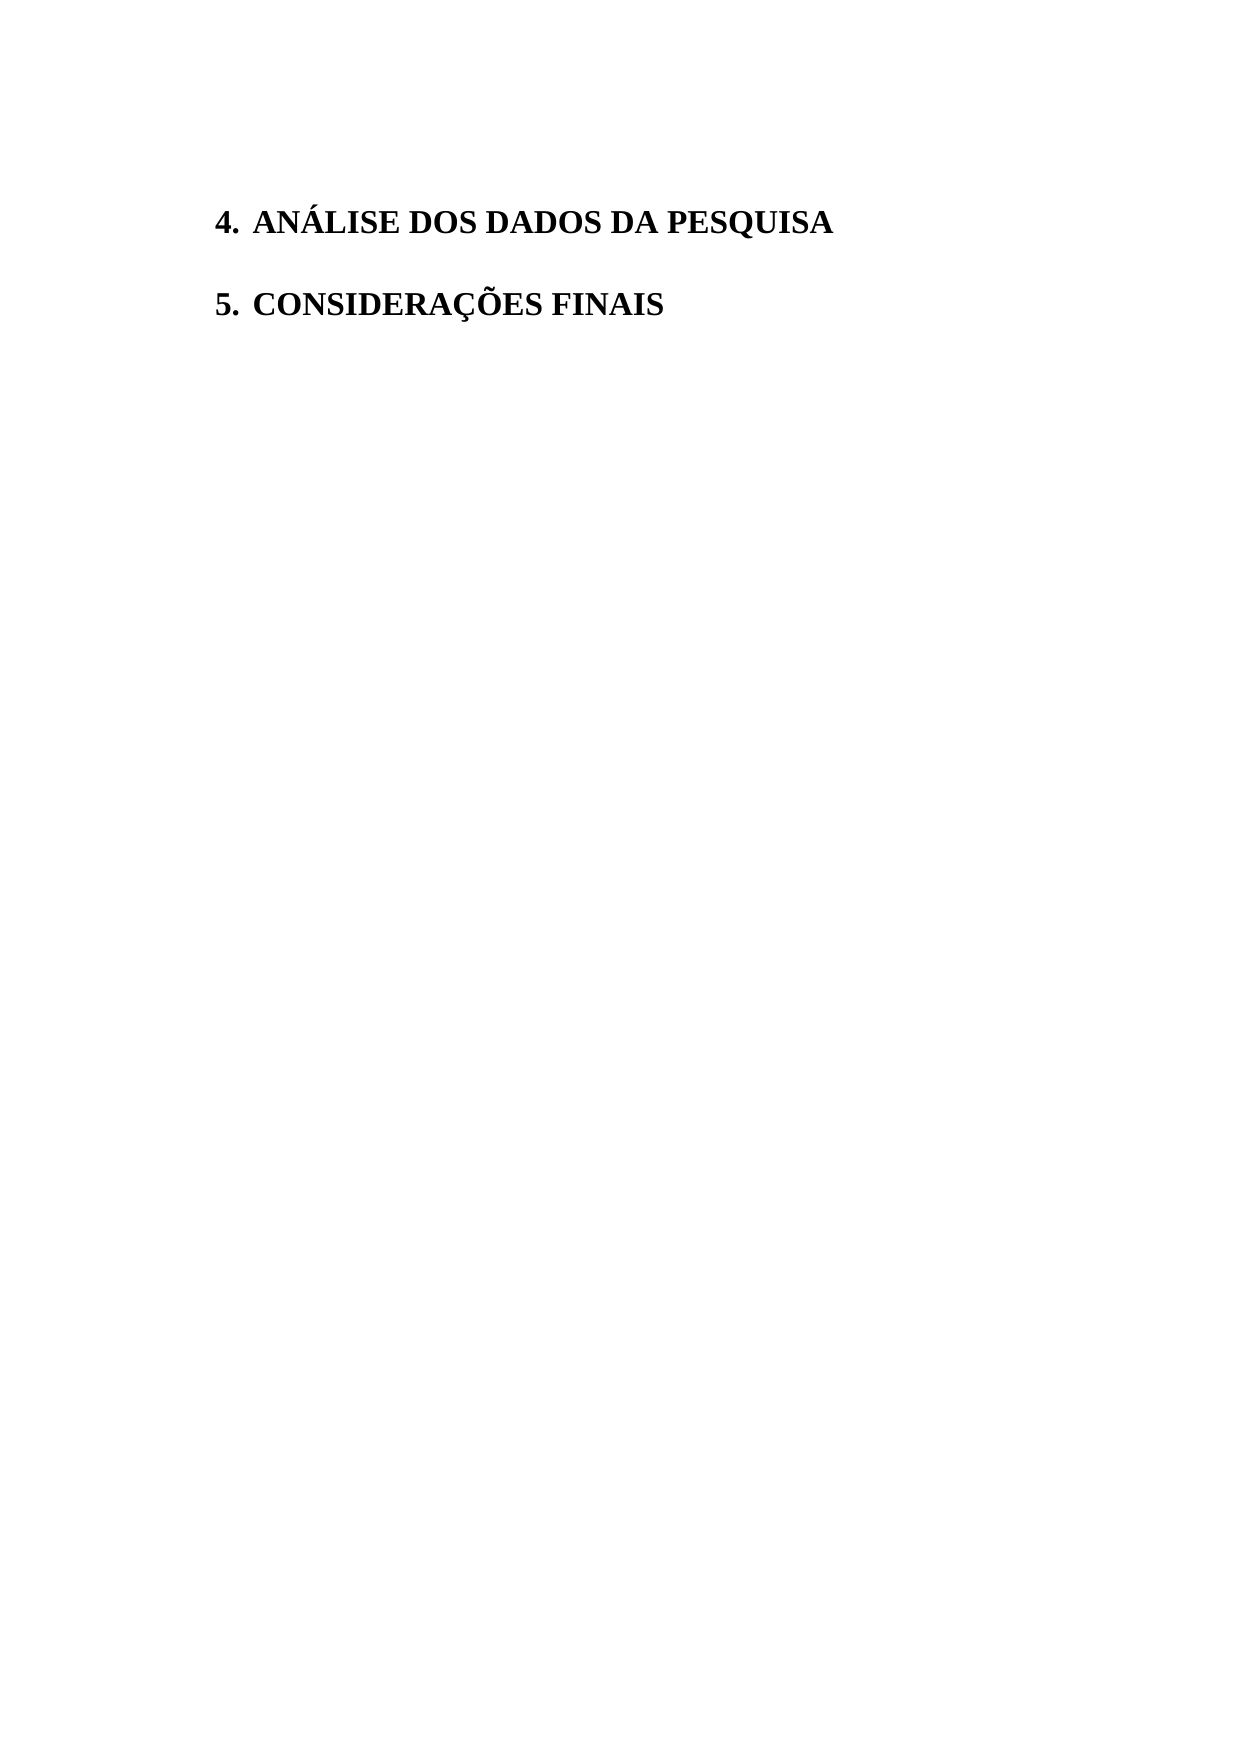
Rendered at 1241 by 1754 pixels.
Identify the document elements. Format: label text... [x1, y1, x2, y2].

list CONSIDERAÇÕES FINAIS [215, 285, 1122, 323]
list ANÁLISE DOS DADOS DA PESQUISA [215, 202, 1122, 241]
